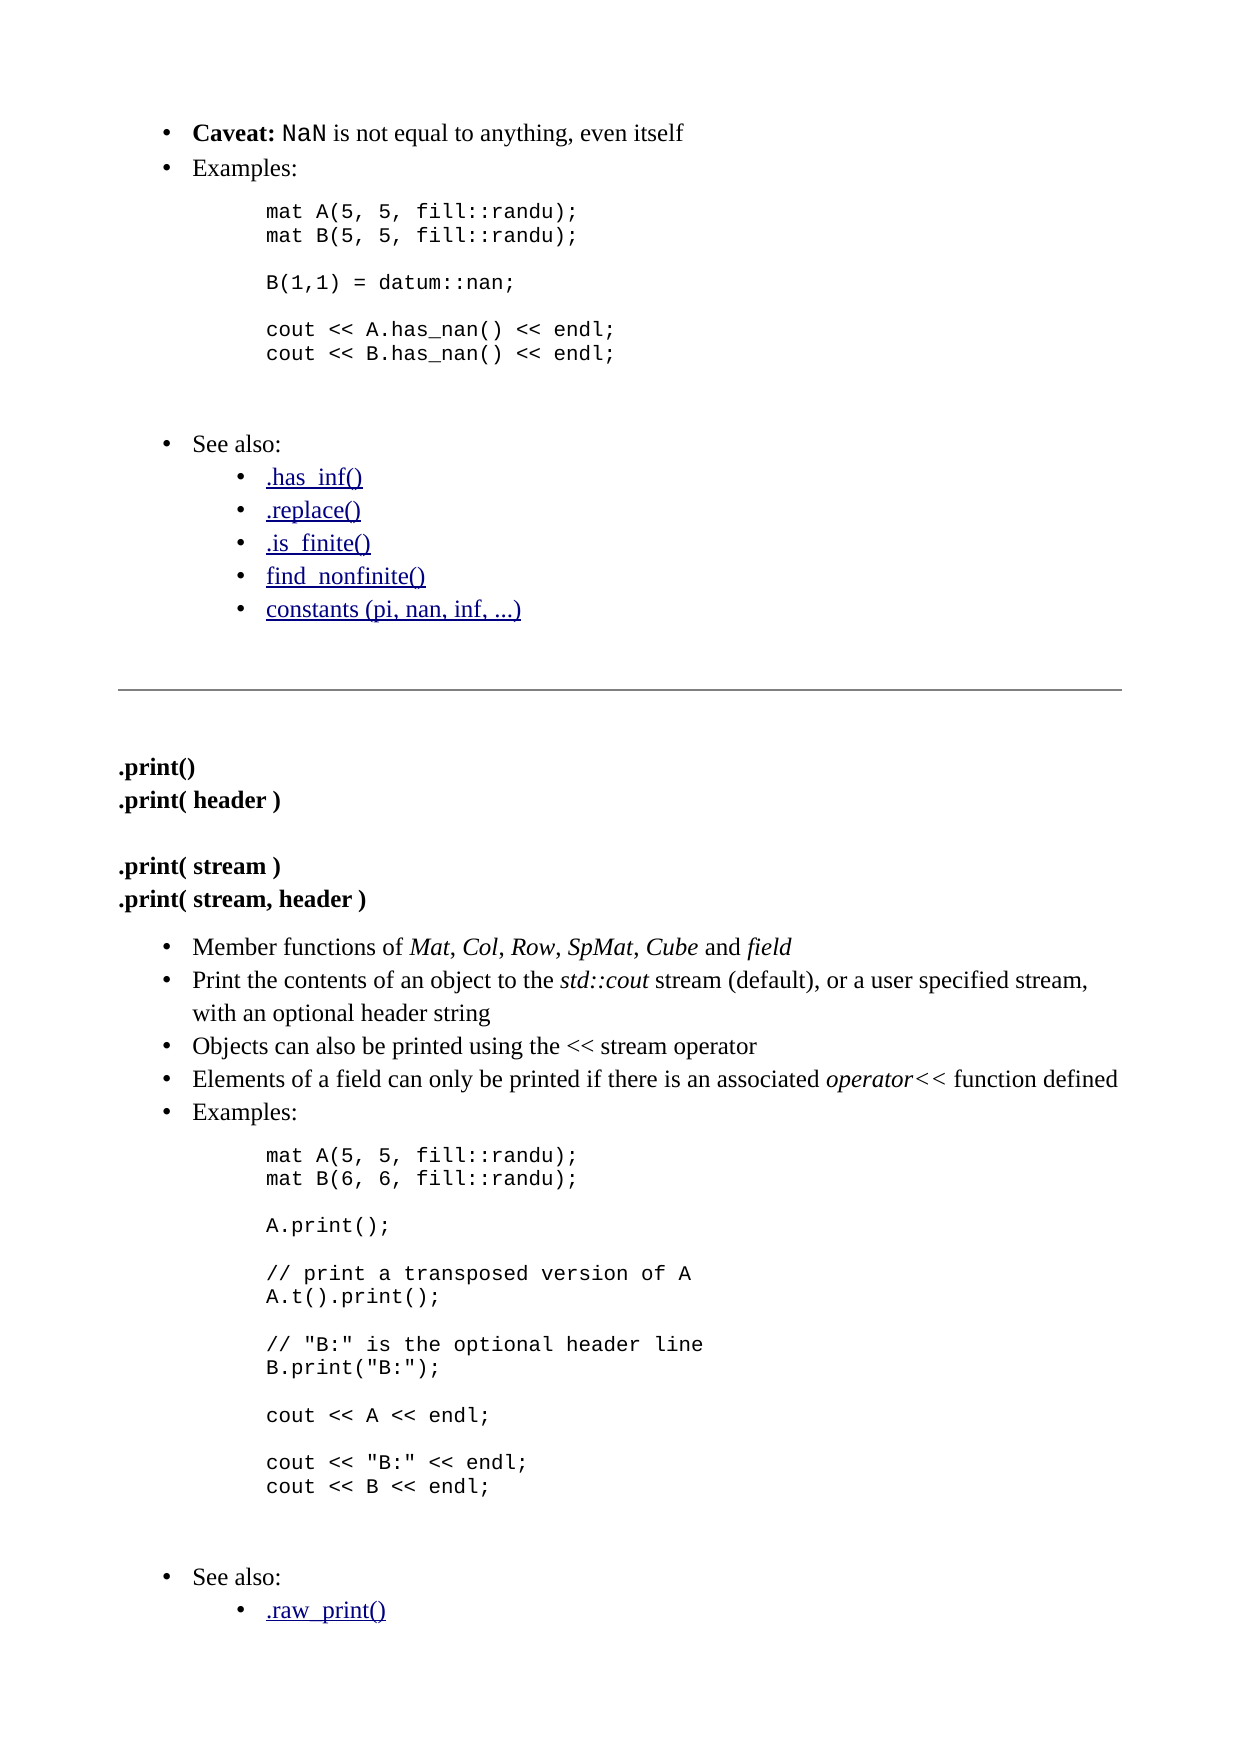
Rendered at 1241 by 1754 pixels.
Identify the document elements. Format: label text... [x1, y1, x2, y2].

list Examples: [162, 153, 1122, 182]
text .print() .print( header ) .print( stream ) .print( stream, header ) [118, 752, 1122, 913]
list A.print(); [236, 1216, 1122, 1239]
list B.print("B:"); [236, 1357, 1122, 1381]
list Caveat: NaN is not equal to anything, even itself [162, 118, 1122, 149]
list Elements of a field can only be printed if there is an associated operator<< function defined [162, 1064, 1122, 1093]
list Examples: [162, 1097, 1122, 1126]
list cout << A << endl; [236, 1405, 1122, 1428]
list find_nonfinite() [236, 561, 1122, 590]
list .raw_print() [236, 1595, 1122, 1623]
list Print the contents of an object to the std::cout stream (default), or a user specified stream, with an optional header string [162, 965, 1122, 1027]
list cout << "B:" << endl; [236, 1452, 1122, 1476]
list cout << B << endl; [236, 1476, 1122, 1499]
list .replace() [236, 495, 1122, 524]
list .is_finite() [236, 528, 1122, 557]
list .has_inf() [236, 462, 1122, 491]
list mat A(5, 5, fill::randu); [236, 1144, 1122, 1168]
list cout << A.has_nan() << endl; [236, 319, 1122, 343]
list B(1,1) = datum::nan; [236, 272, 1122, 296]
list // "B:" is the optional header line [236, 1334, 1122, 1357]
list Objects can also be printed using the << stream operator [162, 1031, 1122, 1060]
list cout << B.has_nan() << endl; [236, 343, 1122, 367]
list See also: [162, 1562, 1122, 1591]
list // print a transposed version of A [236, 1263, 1122, 1286]
list A.t().print(); [236, 1286, 1122, 1310]
list mat B(5, 5, fill::randu); [236, 225, 1122, 248]
list constants (pi, nan, inf, ...) [236, 594, 1122, 623]
list mat A(5, 5, fill::randu); [236, 201, 1122, 225]
list Member functions of Mat, Col, Row, SpMat, Cube and field [162, 932, 1122, 961]
list mat B(6, 6, fill::randu); [236, 1168, 1122, 1192]
list See also: [162, 429, 1122, 458]
